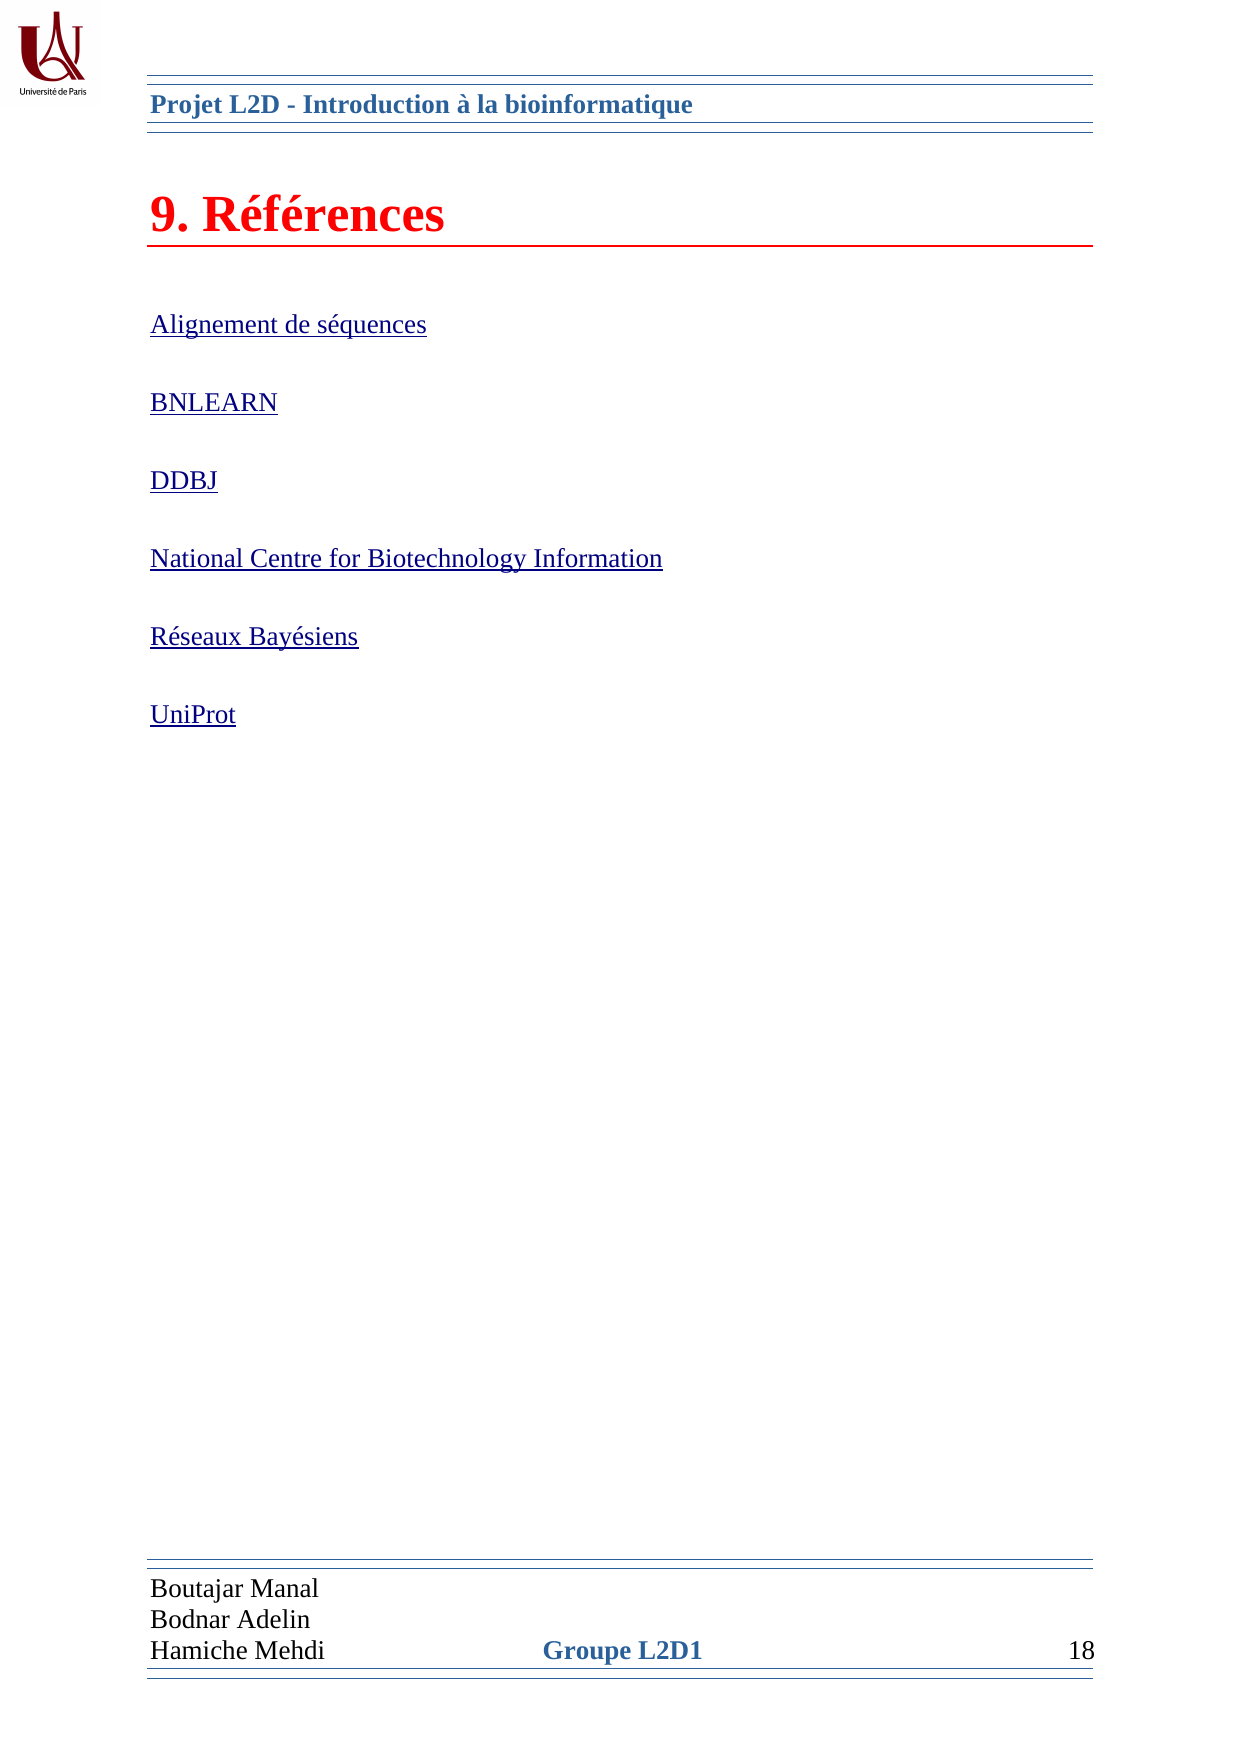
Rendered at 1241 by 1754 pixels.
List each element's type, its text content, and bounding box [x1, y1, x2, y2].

subtitle 9. Références [147, 179, 1093, 245]
text UniProt [150, 698, 1090, 729]
text Réseaux Bayésiens [150, 620, 1090, 651]
picture [0, 0, 101, 107]
text BNLEARN [150, 386, 1090, 418]
text Alignement de séquences [150, 308, 1090, 340]
text DDBJ [150, 464, 1090, 496]
text National Centre for Biotechnology Information [150, 542, 1090, 573]
